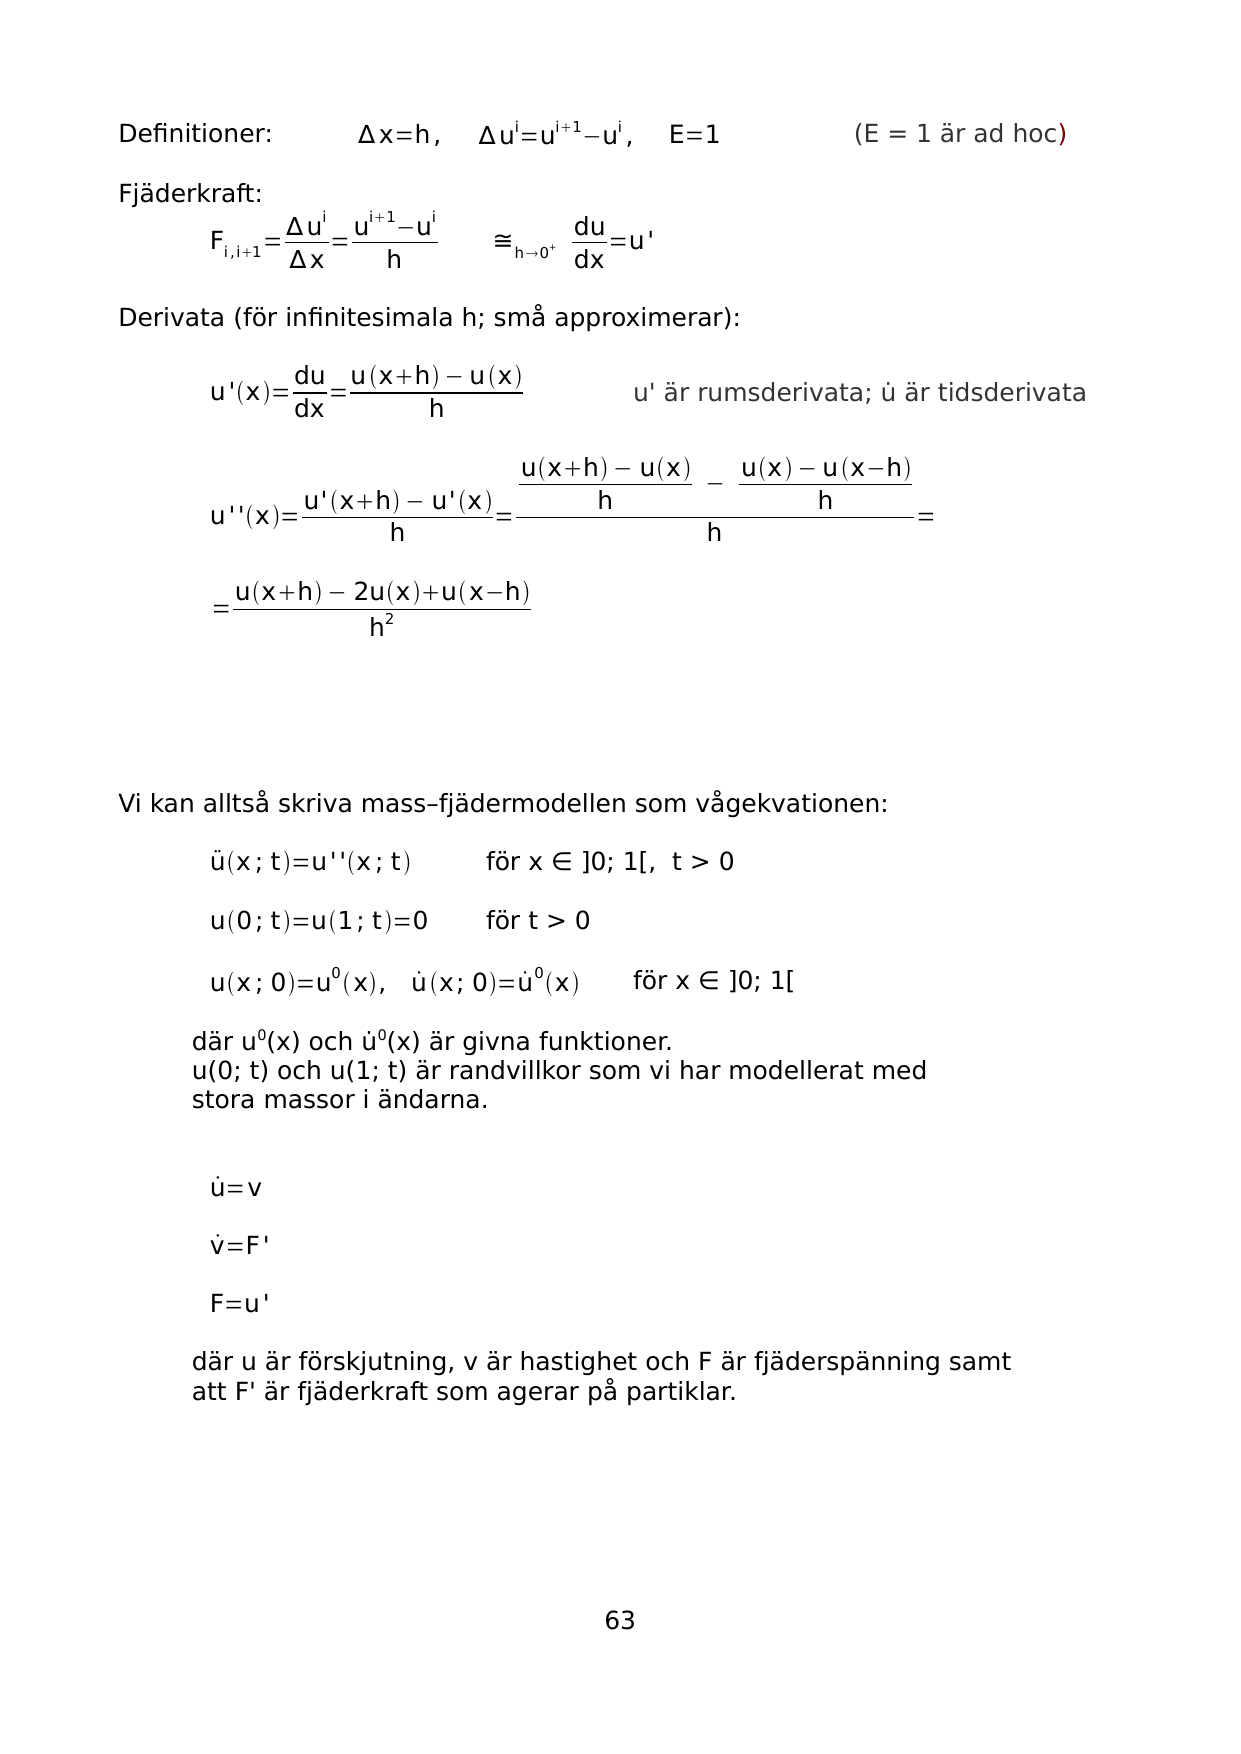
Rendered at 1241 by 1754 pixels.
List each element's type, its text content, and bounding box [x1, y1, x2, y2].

text u' är rumsderivata; u̇ är tidsderivata [118, 361, 1122, 424]
text Definitioner: (E = 1 är ad hoc) [118, 118, 1122, 150]
text för x ∈ ]0; 1[ [118, 965, 1122, 998]
text där u är förskjutning, v är hastighet och F är fjäderspänning samt [118, 1348, 1122, 1377]
text för x ∈ ]0; 1[, t > 0 [118, 847, 1122, 877]
text att F' är fjäderkraft som agerar på partiklar. [118, 1377, 1122, 1406]
text Fjäderkraft: [118, 179, 1122, 209]
text där u0(x) och u̇0(x) är givna funktioner. [118, 1027, 1122, 1056]
text u(0; t) och u(1; t) är randvillkor som vi har modellerat med [118, 1056, 1122, 1085]
text för t > 0 [118, 906, 1122, 936]
text Derivata (för infinitesimala h; små approximerar): [118, 303, 1122, 332]
text stora massor i ändarna. [118, 1085, 1122, 1114]
text Vi kan alltså skriva mass–fjädermodellen som vågekvationen: [118, 789, 1122, 818]
